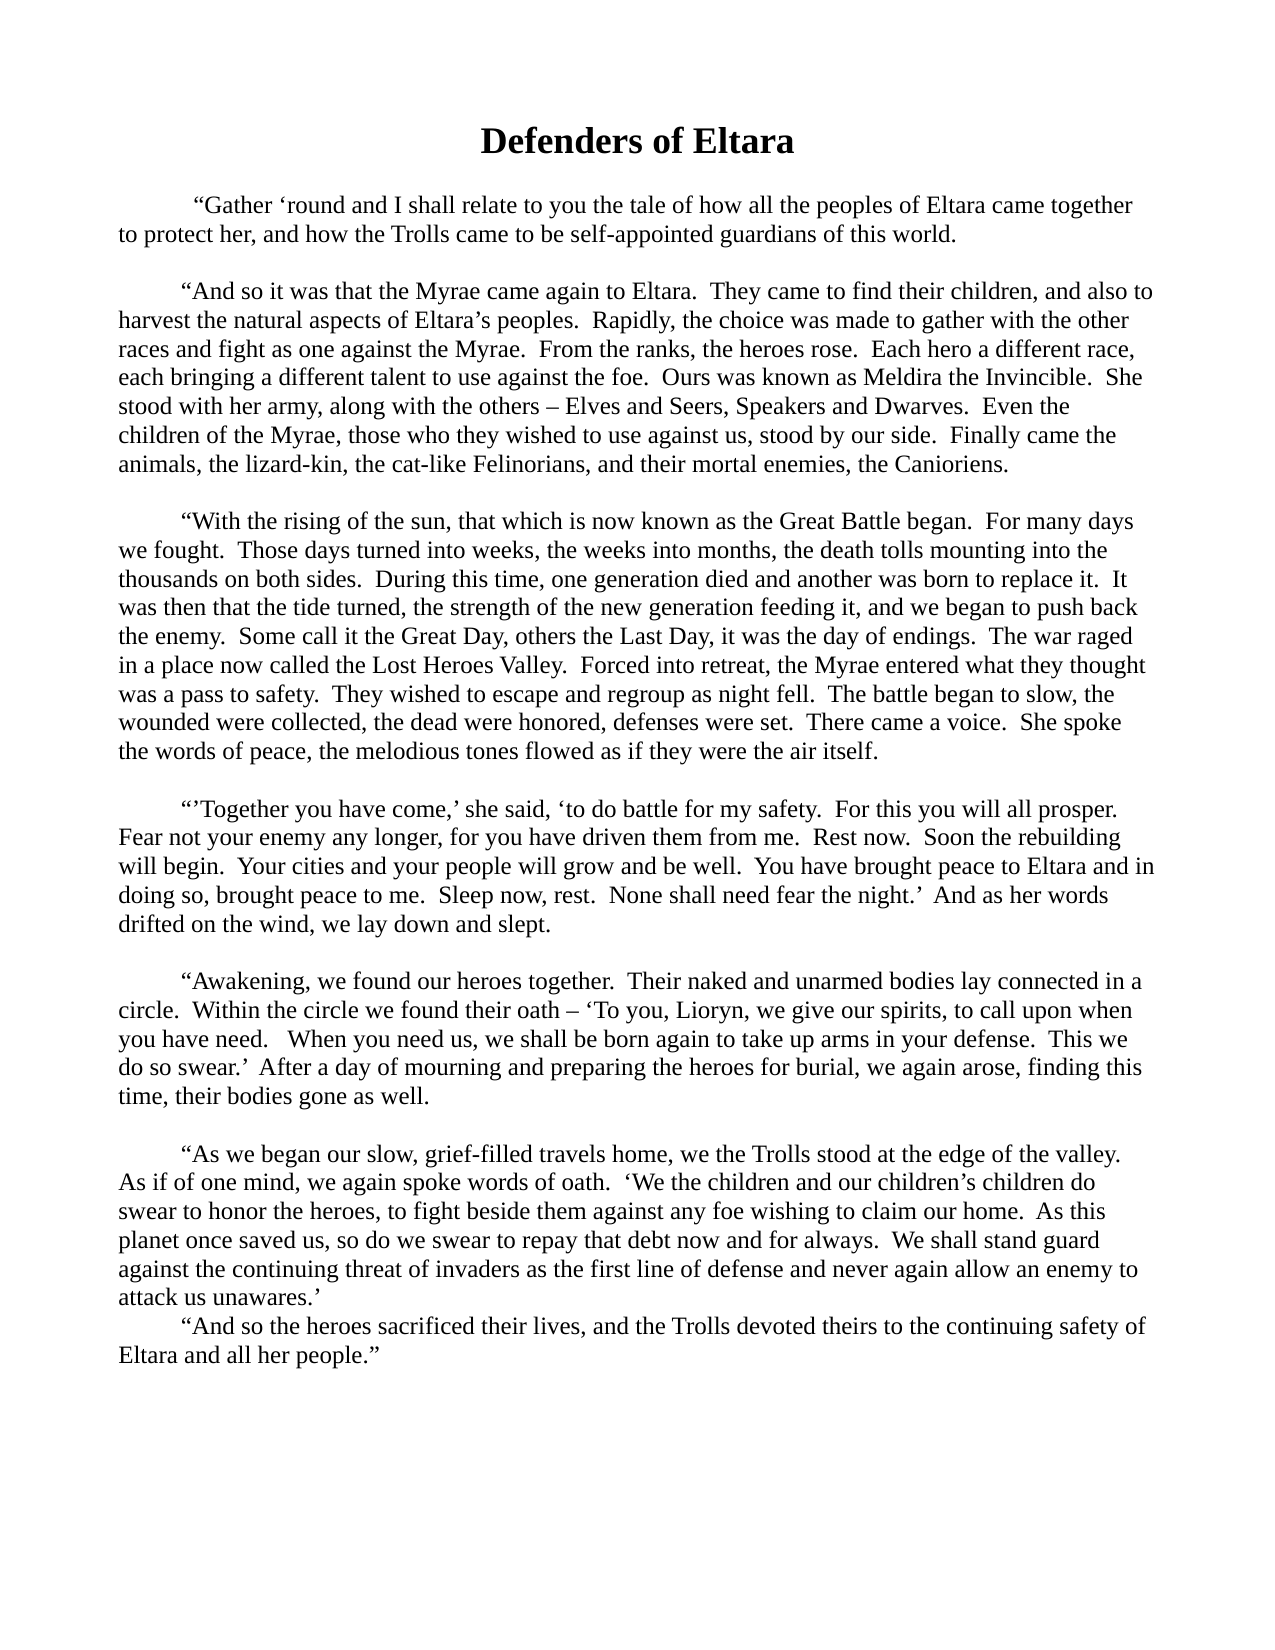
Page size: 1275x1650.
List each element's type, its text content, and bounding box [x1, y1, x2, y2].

text “Awakening, we found our heroes together. Their naked and unarmed bodies lay connected in a circle. Within the circle we found their oath – ‘To you, Lioryn, we give our spirits, to call upon when you have need. When you need us, we shall be born again to take up arms in your defense. This we do so swear.’ After a day of mourning and preparing the heroes for burial, we again arose, finding this time, their bodies gone as well. [118, 966, 1157, 1110]
text “And so the heroes sacrificed their lives, and the Trolls devoted theirs to the continuing safety of Eltara and all her people.” [118, 1311, 1157, 1369]
text “’Together you have come,’ she said, ‘to do battle for my safety. For this you will all prosper. Fear not your enemy any longer, for you have driven them from me. Rest now. Soon the rebuilding will begin. Your cities and your people will grow and be well. You have brought peace to Eltara and in doing so, brought peace to me. Sleep now, rest. None shall need fear the night.’ And as her words drifted on the wind, we lay down and slept. [118, 794, 1157, 937]
text “As we began our slow, grief-filled travels home, we the Trolls stood at the edge of the valley. As if of one mind, we again spoke words of oath. ‘We the children and our children’s children do swear to honor the heroes, to fight beside them against any foe wishing to claim our home. As this planet once saved us, so do we swear to repay that debt now and for always. We shall stand guard against the continuing threat of invaders as the first line of defense and never again allow an enemy to attack us unawares.’ [118, 1139, 1157, 1311]
text “Gather ‘round and I shall relate to you the tale of how all the peoples of Eltara came together to protect her, and how the Trolls came to be self-appointed guardians of this world. [118, 190, 1157, 247]
text “And so it was that the Myrae came again to Eltara. They came to find their children, and also to harvest the natural aspects of Eltara’s peoples. Rapidly, the choice was made to gather with the other races and fight as one against the Myrae. From the ranks, the heroes rose. Each hero a different race, each bringing a different talent to use against the foe. Ours was known as Meldira the Invincible. She stood with her army, along with the others – Elves and Seers, Speakers and Dwarves. Even the children of the Myrae, those who they wished to use against us, stood by our side. Finally came the animals, the lizard-kin, the cat-like Felinorians, and their mortal enemies, the Canioriens. [118, 276, 1157, 477]
text Defenders of Eltara [118, 118, 1157, 161]
text “With the rising of the sun, that which is now known as the Great Battle began. For many days we fought. Those days turned into weeks, the weeks into months, the death tolls mounting into the thousands on both sides. During this time, one generation died and another was born to replace it. It was then that the tide turned, the strength of the new generation feeding it, and we began to push back the enemy. Some call it the Great Day, others the Last Day, it was the day of endings. The war raged in a place now called the Lost Heroes Valley. Forced into retreat, the Myrae entered what they thought was a pass to safety. They wished to escape and regroup as night fell. The battle began to slow, the wounded were collected, the dead were honored, defenses were set. There came a voice. She spoke the words of peace, the melodious tones flowed as if they were the air itself. [118, 506, 1157, 765]
